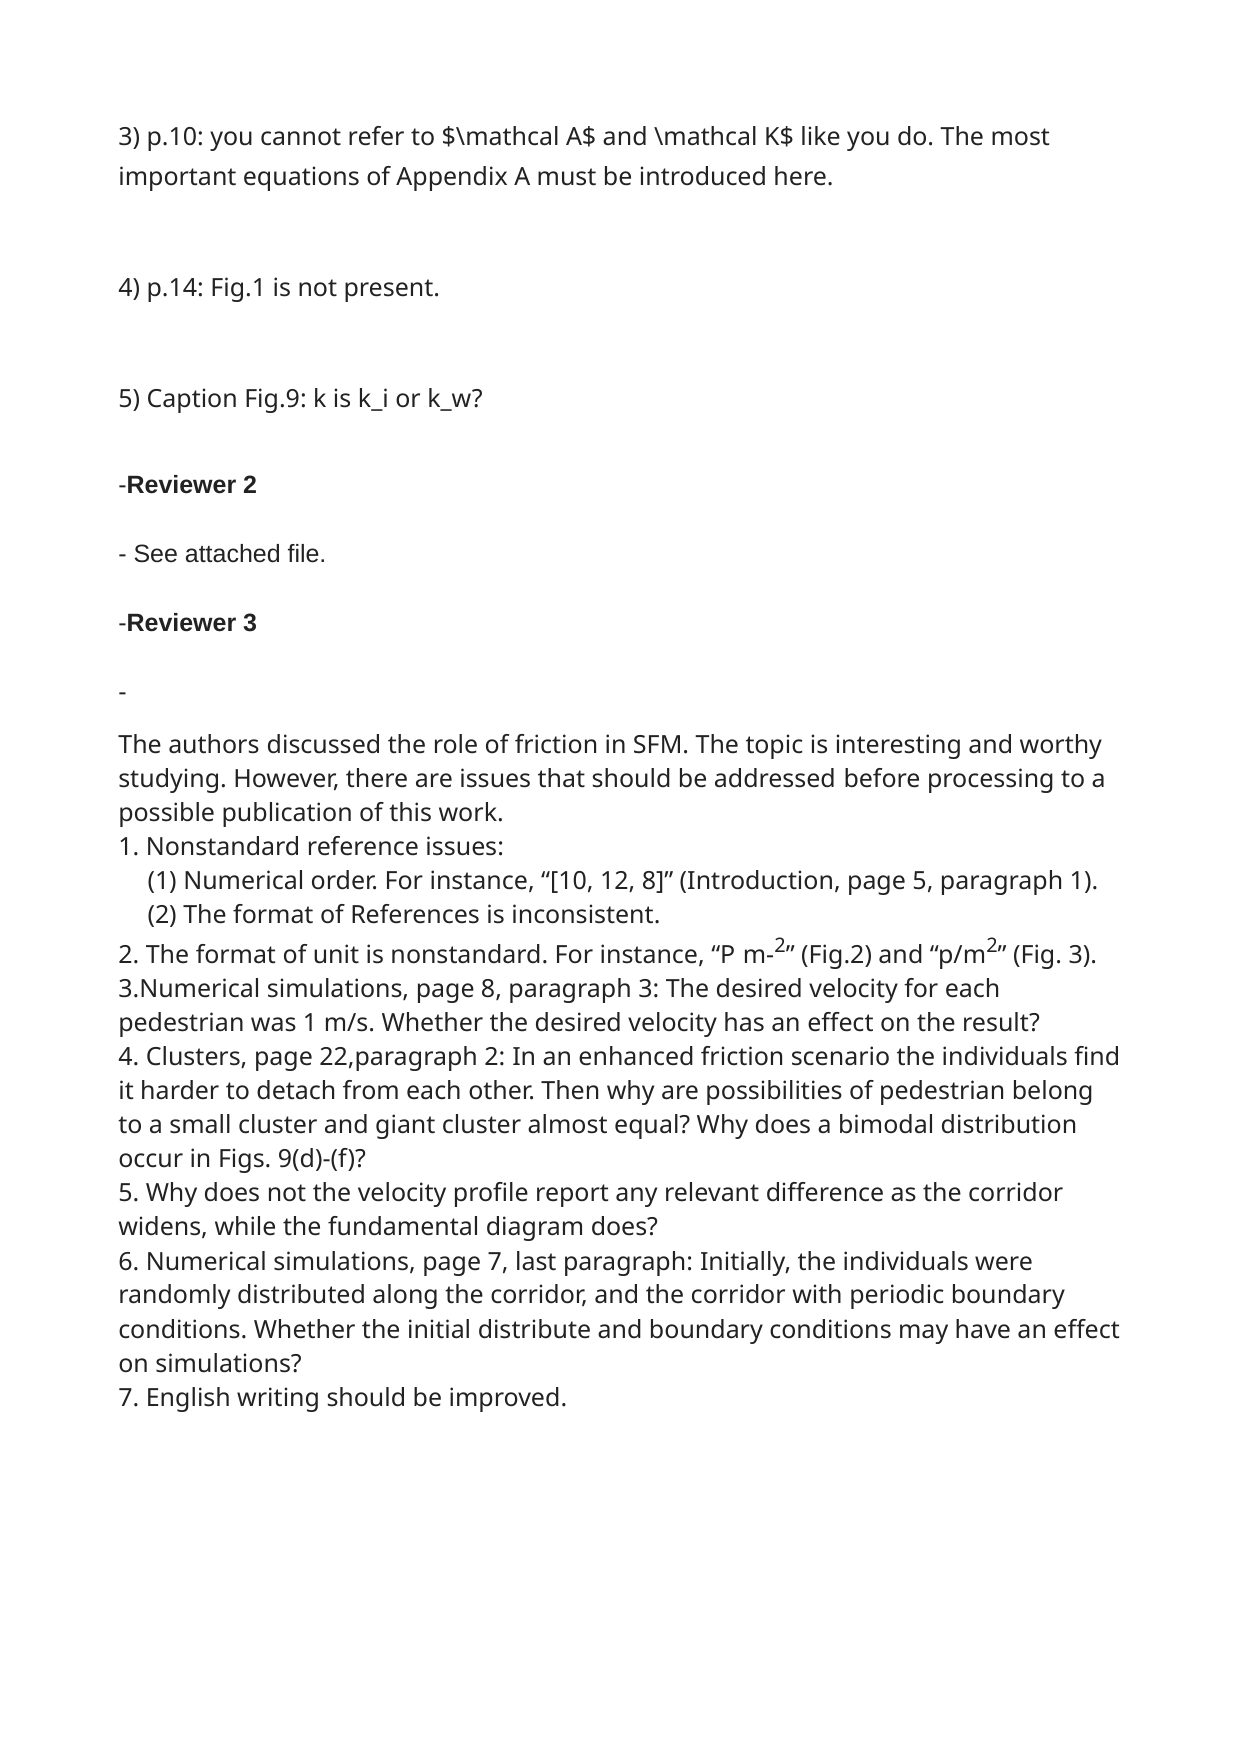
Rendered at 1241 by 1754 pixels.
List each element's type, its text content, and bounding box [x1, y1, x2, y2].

text 1. Nonstandard reference issues: [118, 829, 1122, 863]
text 6. Numerical simulations, page 7, last paragraph: Initially, the individuals were randomly distributed along the corridor, and the corridor with periodic boundary conditions. Whether the initial distribute and boundary conditions may have an effect on simulations? [118, 1243, 1122, 1379]
text 3) p.10: you cannot refer to $\mathcal A$ and \mathcal K$ like you do. The most important equations of Appendix A must be introduced here. [118, 118, 1122, 193]
text 5. Why does not the velocity profile report any relevant difference as the corridor widens, while the fundamental diagram does? [118, 1175, 1122, 1243]
text 4. Clusters, page 22,paragraph 2: In an enhanced friction scenario the individuals find it harder to detach from each other. Then why are possibilities of pedestrian belong to a small cluster and giant cluster almost equal? Why does a bimodal distribution occur in Figs. 9(d)-(f)? [118, 1039, 1122, 1175]
text (1) Numerical order. For instance, “[10, 12, 8]” (Introduction, page 5, paragraph 1). [147, 863, 1122, 897]
text 3.Numerical simulations, page 8, paragraph 3: The desired velocity for each pedestrian was 1 m/s. Whether the desired velocity has an effect on the result? [118, 971, 1122, 1039]
text 4) p.14: Fig.1 is not present. [118, 270, 1122, 304]
text -Reviewer 2 - See attached file. -Reviewer 3 - [118, 436, 1122, 706]
text 2. The format of unit is nonstandard. For instance, “P m-2” (Fig.2) and “p/m2” (Fig. 3). [118, 931, 1122, 971]
text 7. English writing should be improved. [118, 1379, 1122, 1413]
text The authors discussed the role of friction in SFM. The topic is interesting and worthy studying. However, there are issues that should be addressed before processing to a possible publication of this work. [118, 726, 1122, 829]
text 5) Caption Fig.9: k is k_i or k_w? [118, 381, 1122, 415]
text (2) The format of References is inconsistent. [147, 897, 1122, 931]
